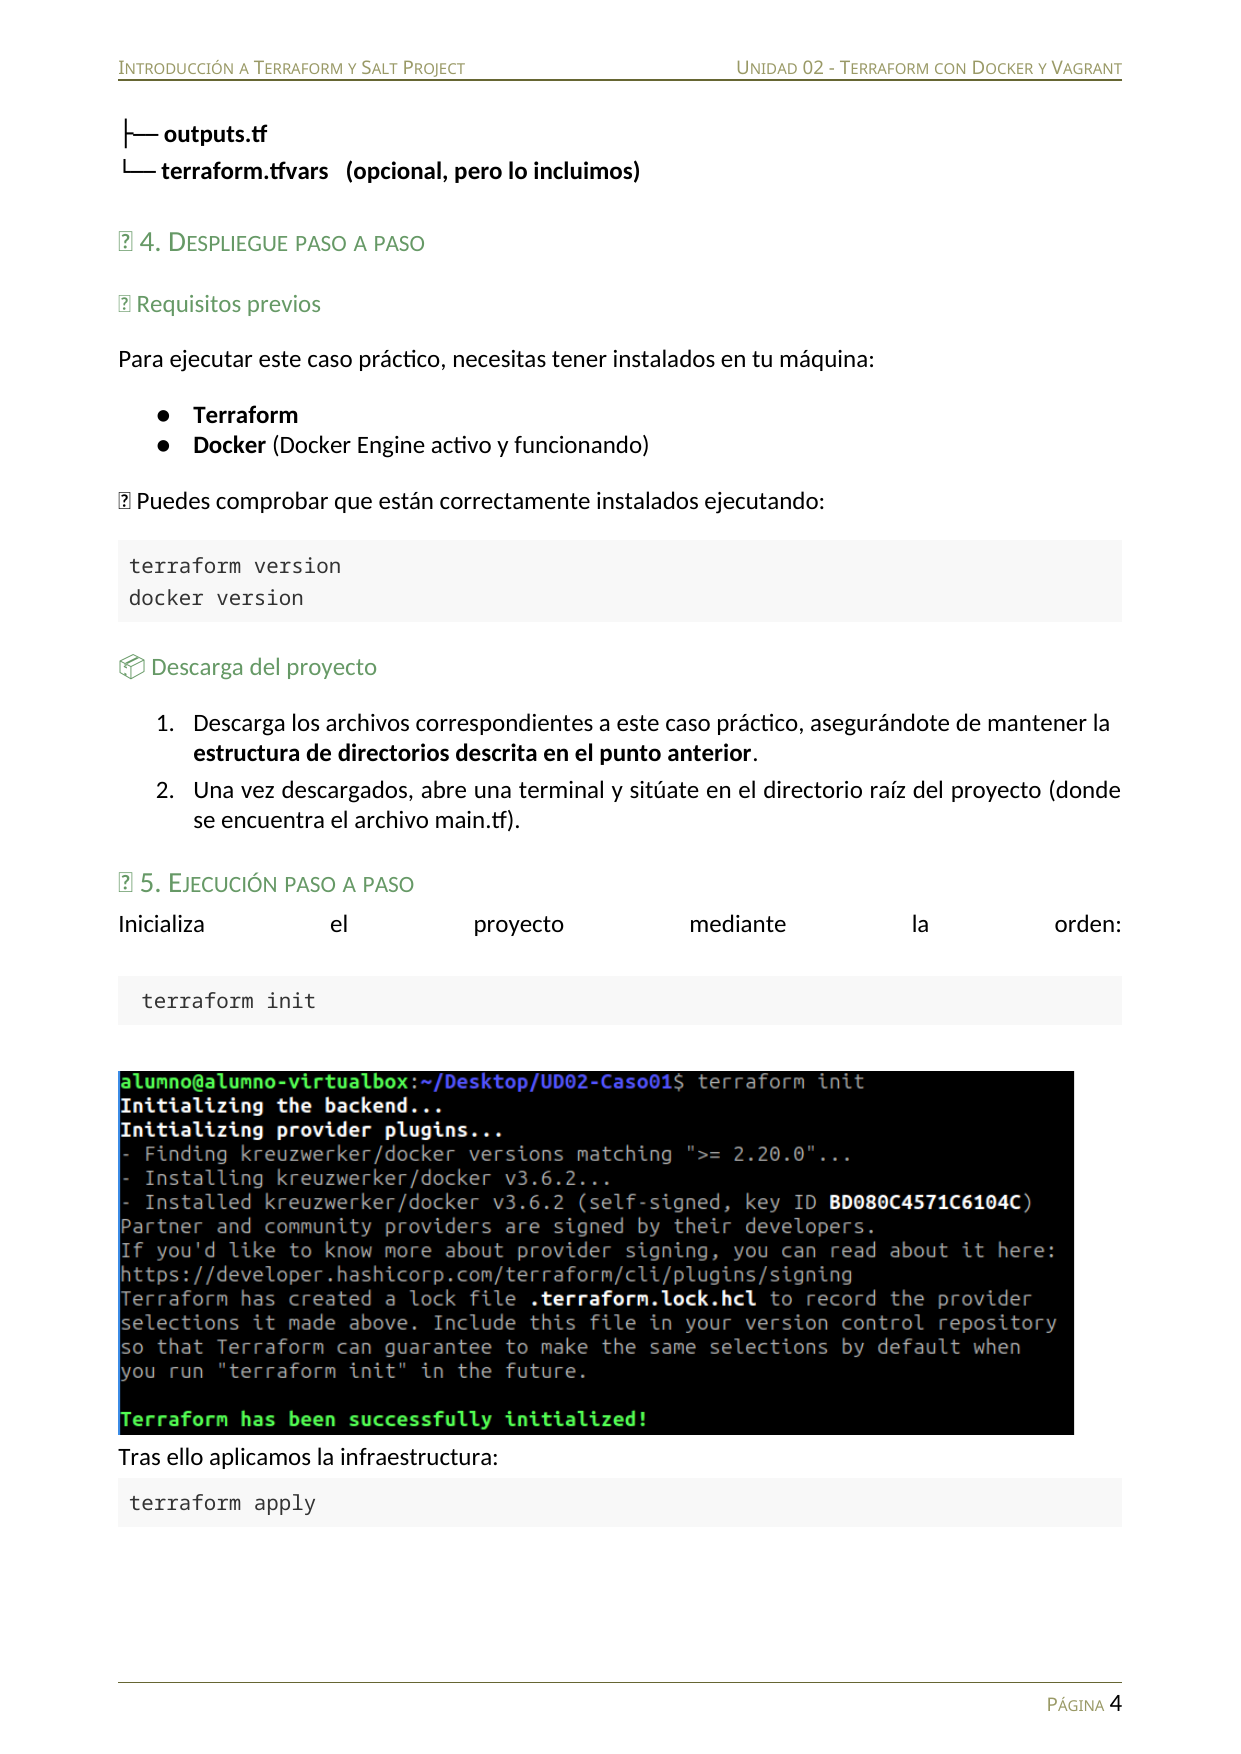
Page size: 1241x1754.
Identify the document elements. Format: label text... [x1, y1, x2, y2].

text ├── outputs.tf [118, 118, 1122, 148]
list Descarga los archivos correspondientes a este caso práctico, asegurándote de mantener la estructura de directorios descrita en el punto anterior. [156, 707, 1122, 768]
list Una vez descargados, abre una terminal y sitúate en el directorio raíz del proyecto (donde se encuentra el archivo main.tf). [156, 774, 1122, 835]
subtitle 🚀 5. Ejecución paso a paso [118, 864, 1122, 900]
subtitle 📦 Descarga del proyecto [118, 651, 1122, 682]
list Docker (Docker Engine activo y funcionando) [156, 429, 1122, 460]
text └── terraform.tfvars (opcional, pero lo incluimos) [118, 155, 1122, 186]
picture [118, 1071, 1075, 1435]
text 💡 Puedes comprobar que están correctamente instalados ejecutando: [118, 485, 1060, 515]
list Terraform [156, 399, 1122, 429]
table_header terraform apply [118, 1478, 1122, 1527]
text Para ejecutar este caso práctico, necesitas tener instalados en tu máquina: [118, 343, 1122, 374]
text Inicializa el proyecto mediante la orden: [118, 908, 1122, 969]
subtitle 🚀 4. Despliegue paso a paso [118, 223, 1122, 259]
text Tras ello aplicamos la infraestructura: [118, 1441, 1122, 1471]
subtitle ✅ Requisitos previos [118, 288, 1122, 318]
table_header terraform version docker version [118, 540, 1122, 622]
table_header terraform init [118, 976, 1122, 1025]
